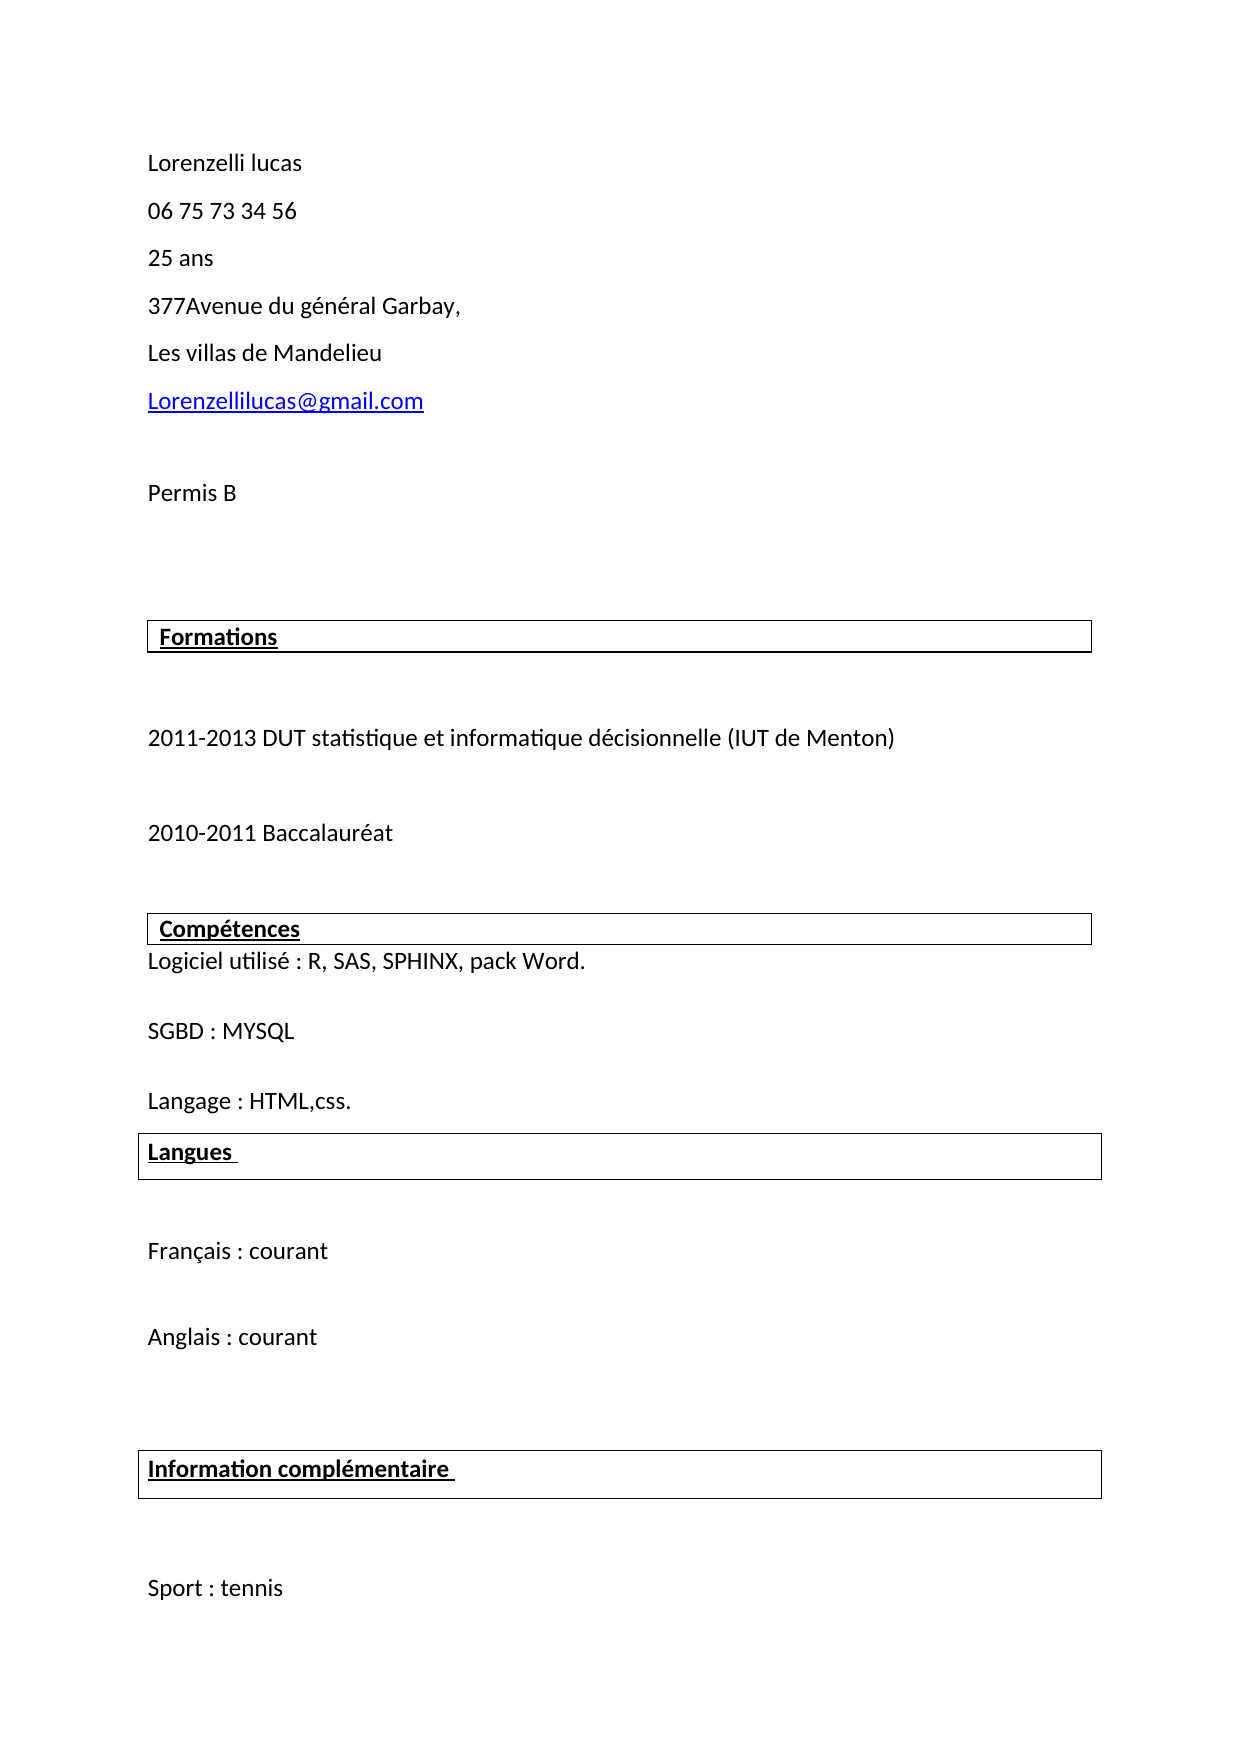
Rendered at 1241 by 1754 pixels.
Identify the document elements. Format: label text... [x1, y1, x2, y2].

text Lorenzelli lucas [148, 148, 1093, 178]
text 377Avenue du général Garbay, [148, 290, 1093, 321]
text Langage : HTML,css. [148, 1085, 1093, 1116]
text Langues [139, 1134, 1101, 1179]
text 25 ans [148, 243, 1093, 273]
text Sport : tennis [148, 1572, 1093, 1603]
text 2010-2011 Baccalauréat [148, 817, 1093, 848]
text Français : courant [148, 1235, 1093, 1266]
text 2011-2013 DUT statistique et informatique décisionnelle (IUT de Menton) [148, 722, 1093, 753]
text Permis B [148, 477, 1093, 508]
text Anglais : courant [148, 1321, 1093, 1352]
text Lorenzellilucas@gmail.com [148, 385, 1093, 416]
table_header Formations [148, 621, 1091, 651]
text SGBD : MYSQL [148, 1015, 1093, 1046]
text Information complémentaire [139, 1451, 1101, 1498]
text Les villas de Mandelieu [148, 338, 1093, 368]
text Logiciel utilisé : R, SAS, SPHINX, pack Word. [148, 945, 1093, 976]
table_header Compétences [148, 914, 1091, 944]
text 06 75 73 34 56 [148, 195, 1093, 226]
